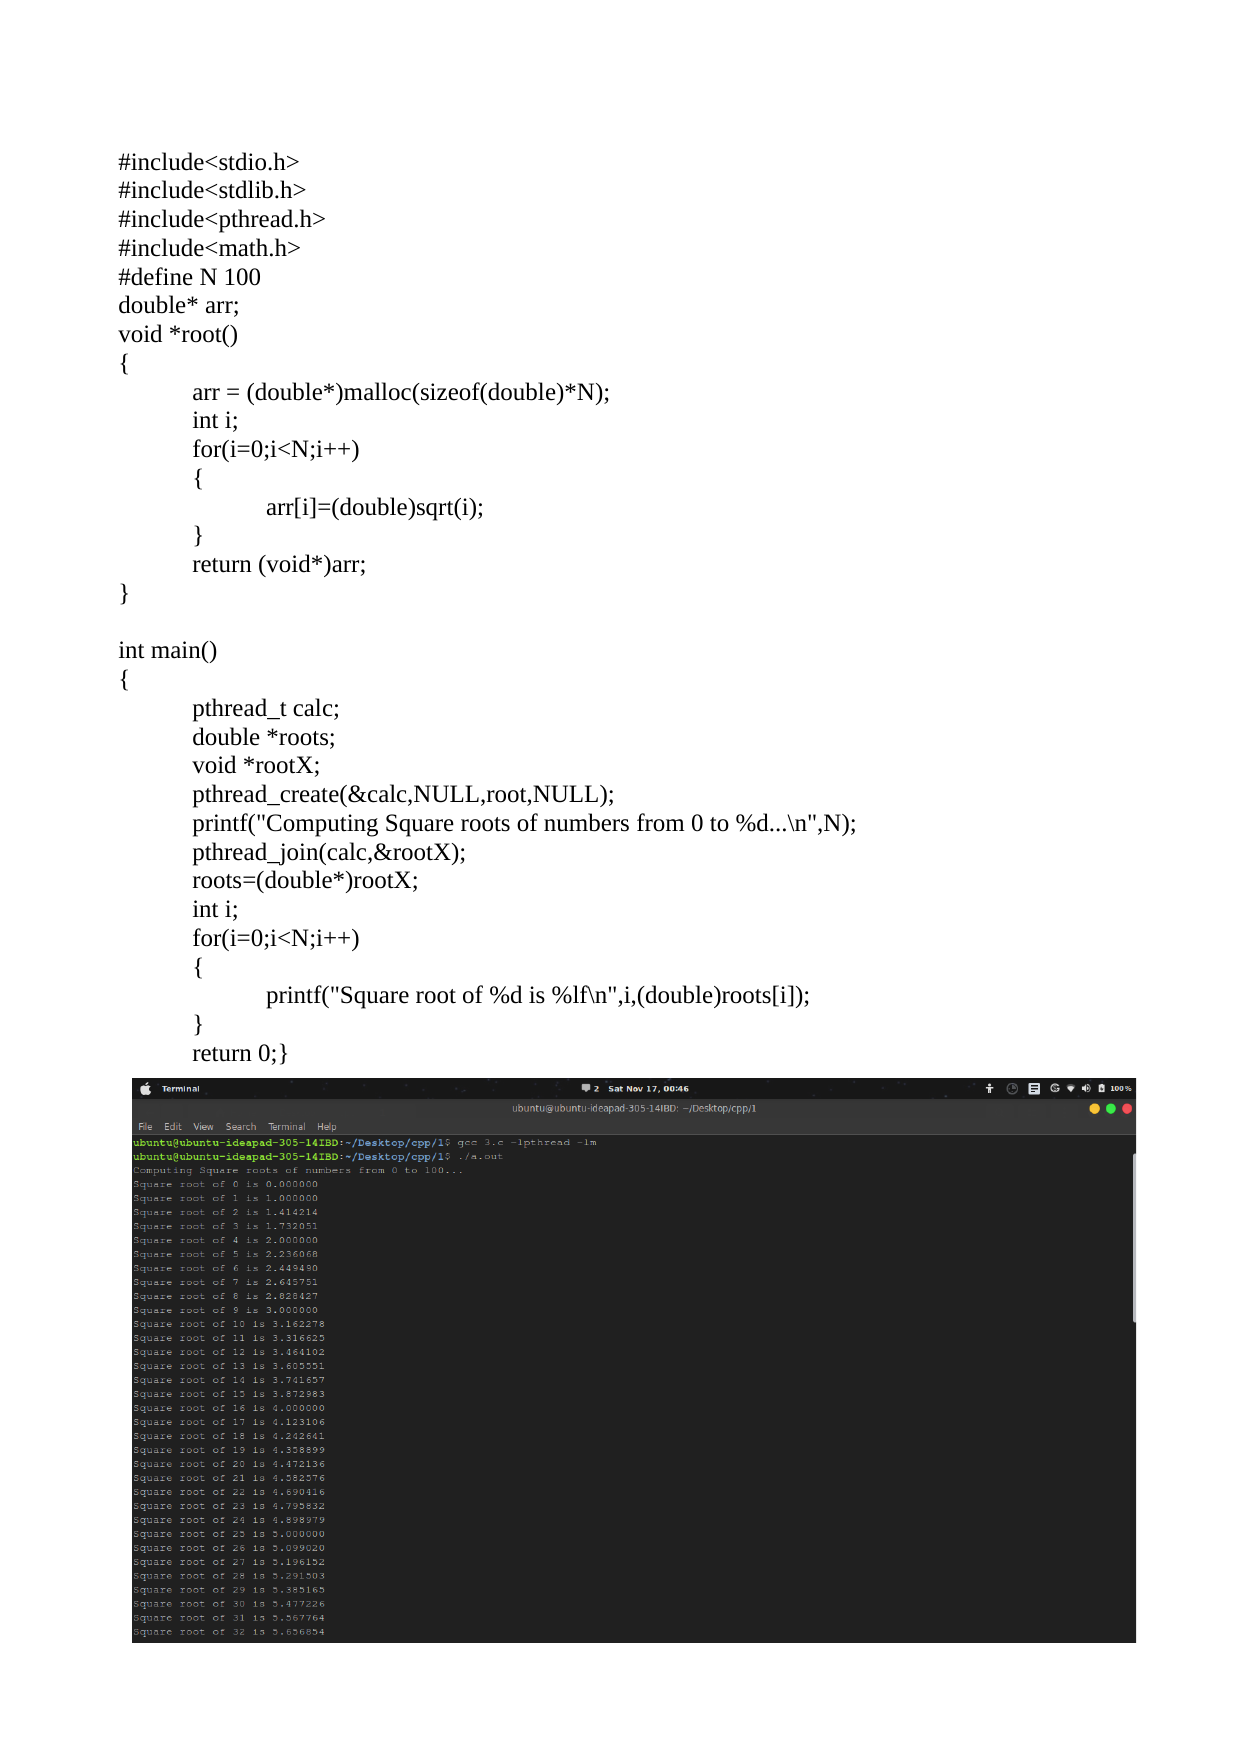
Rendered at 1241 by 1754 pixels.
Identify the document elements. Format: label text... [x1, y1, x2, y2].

text { [118, 348, 1122, 377]
text #include<math.h> [118, 233, 1122, 262]
text { [118, 664, 1122, 693]
text { [118, 952, 1122, 981]
text pthread_join(calc,&rootX); [118, 837, 1122, 866]
text printf("Computing Square roots of numbers from 0 to %d...\n",N); [118, 808, 1122, 837]
text return (void*)arr; [118, 549, 1122, 578]
text { [118, 463, 1122, 492]
text double* arr; [118, 291, 1122, 319]
text pthread_create(&calc,NULL,root,NULL); [118, 779, 1122, 808]
text return 0;} [118, 1038, 1122, 1067]
text void *root() [118, 319, 1122, 348]
text int main() [118, 636, 1122, 664]
text pthread_t calc; [118, 693, 1122, 722]
text #include<stdio.h> [118, 147, 1122, 176]
text } [118, 578, 1122, 607]
text roots=(double*)rootX; [118, 866, 1122, 894]
text } [118, 1009, 1122, 1038]
text #include<pthread.h> [118, 204, 1122, 233]
text arr[i]=(double)sqrt(i); [118, 492, 1122, 521]
text printf("Square root of %d is %lf\n",i,(double)roots[i]); [118, 981, 1122, 1009]
text double *roots; [118, 722, 1122, 751]
text for(i=0;i<N;i++) [118, 923, 1122, 952]
picture [132, 1078, 1137, 1643]
text void *rootX; [118, 751, 1122, 779]
text int i; [118, 406, 1122, 434]
text for(i=0;i<N;i++) [118, 434, 1122, 463]
text } [118, 521, 1122, 549]
text int i; [118, 894, 1122, 923]
text #include<stdlib.h> [118, 176, 1122, 204]
text arr = (double*)malloc(sizeof(double)*N); [118, 377, 1122, 406]
text #define N 100 [118, 262, 1122, 291]
